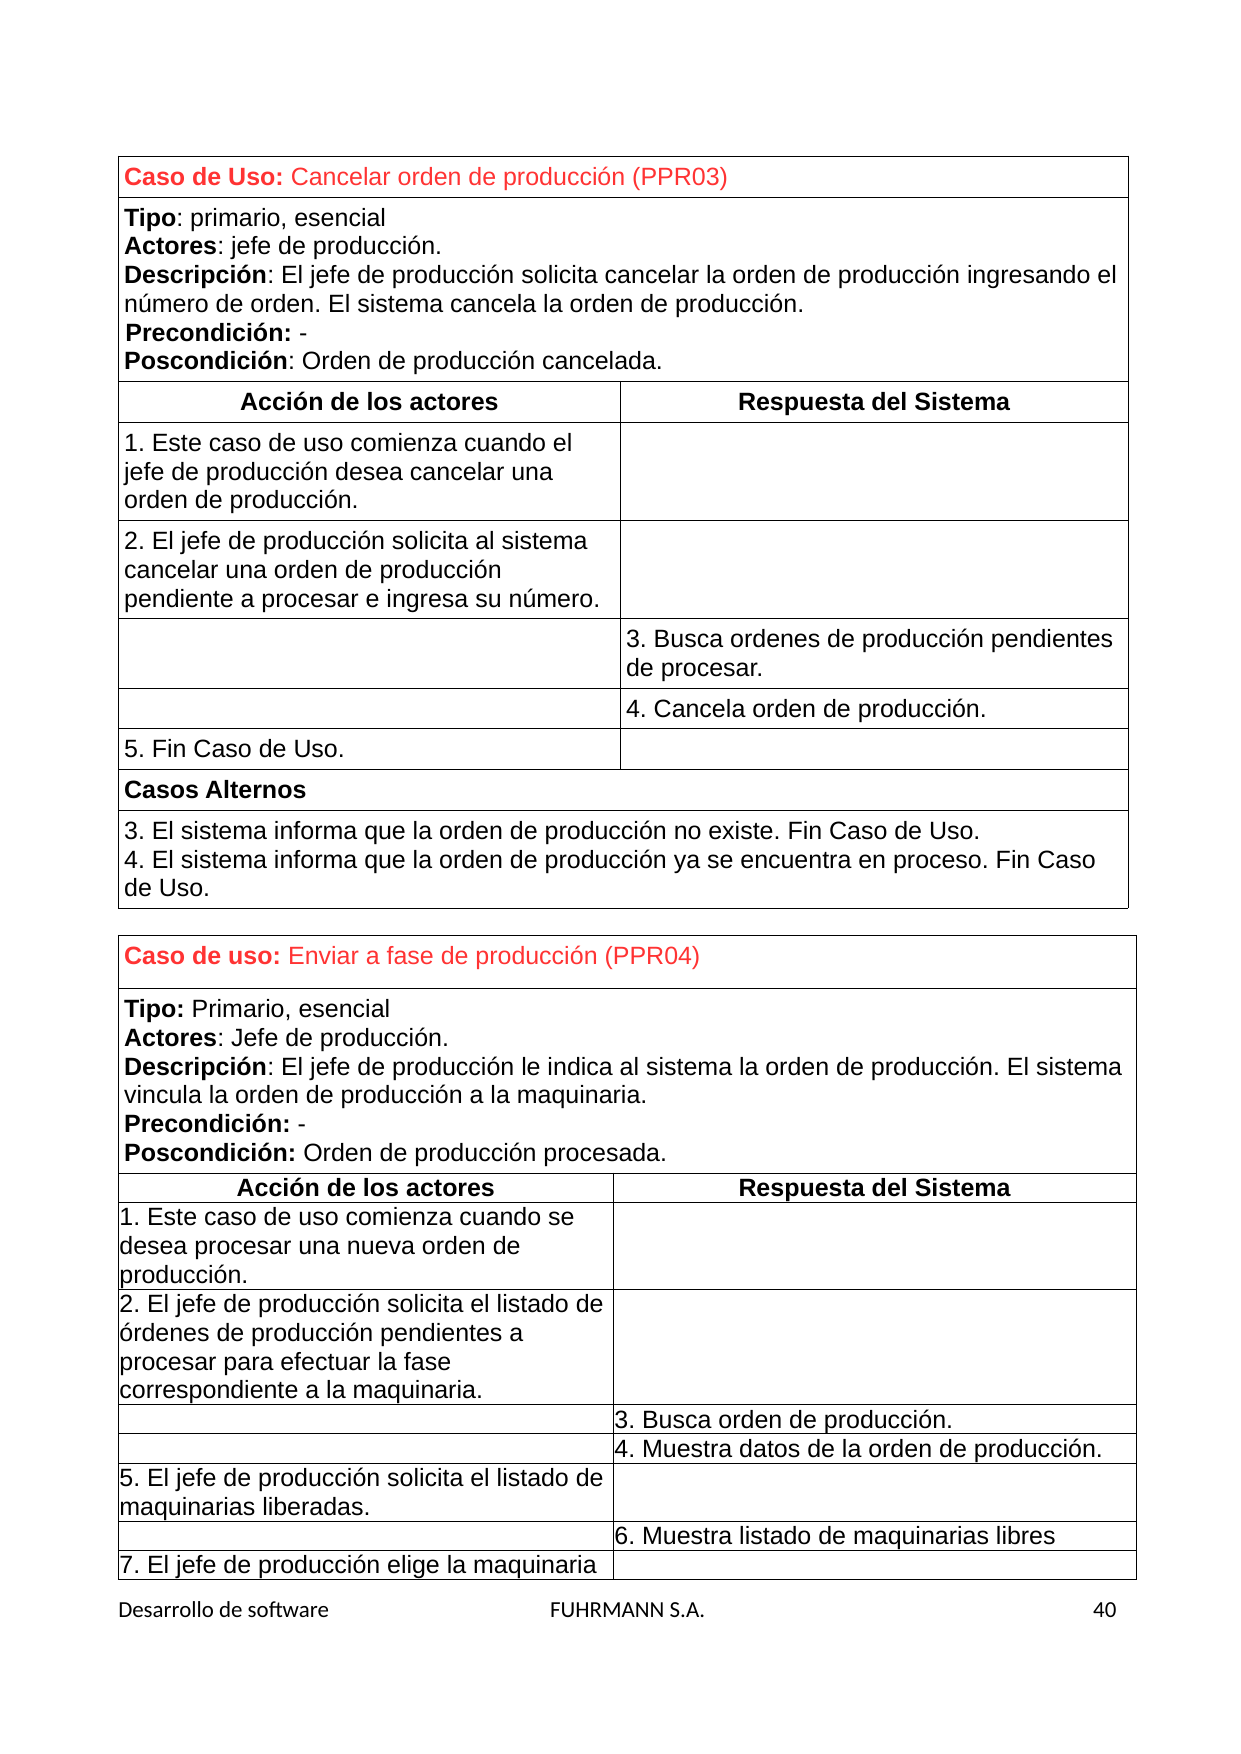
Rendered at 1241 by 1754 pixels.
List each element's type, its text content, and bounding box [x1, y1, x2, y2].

table_cell Tipo: Primario, esencial Actores: Jefe de producción. Descripción: El jefe de producción le indica al sistema la orden de producción. El sistema vincula la orden de producción a la maquinaria. Precondición: - Poscondición: Orden de producción procesada. [119, 989, 1136, 1172]
table_header Caso de uso: Enviar a fase de producción (PPR04) [119, 936, 1136, 988]
table_cell 3. El sistema informa que la orden de producción no existe. Fin Caso de Uso. 4. El sistema informa que la orden de producción ya se encuentra en proceso. Fin Caso de Uso. [119, 811, 1128, 908]
table_cell Acción de los actores [119, 1174, 613, 1202]
table_cell [119, 619, 620, 687]
table_cell Respuesta del Sistema [614, 1174, 1136, 1202]
table_cell 1. Este caso de uso comienza cuando se desea procesar una nueva orden de producción. [119, 1203, 613, 1288]
table_cell 7. El jefe de producción elige la maquinaria [119, 1551, 613, 1579]
table_cell 3. Busca ordenes de producción pendientes de procesar. [621, 619, 1128, 687]
table_cell [614, 1203, 1136, 1288]
table_header Caso de Uso: Cancelar orden de producción (PPR03) [119, 157, 1128, 196]
table_cell Tipo: primario, esencial Actores: jefe de producción. Descripción: El jefe de producción solicita cancelar la orden de producción ingresando el número de orden. El sistema cancela la orden de producción. Precondición: - Poscondición: Orden de producción cancelada. [119, 198, 1128, 381]
table_cell Respuesta del Sistema [621, 382, 1128, 422]
table_cell 2. El jefe de producción solicita el listado de órdenes de producción pendientes a procesar para efectuar la fase correspondiente a la maquinaria. [119, 1290, 613, 1404]
table_cell 3. Busca orden de producción. [614, 1405, 1136, 1433]
table_cell 5. El jefe de producción solicita el listado de maquinarias liberadas. [119, 1464, 613, 1521]
table_cell [621, 729, 1128, 769]
table_cell [119, 1434, 613, 1463]
table_cell 1. Este caso de uso comienza cuando el jefe de producción desea cancelar una orden de producción. [119, 423, 620, 520]
table_cell Casos Alternos [119, 770, 1128, 810]
table_cell 5. Fin Caso de Uso. [119, 729, 620, 769]
table_cell [119, 1522, 613, 1550]
table_cell 2. El jefe de producción solicita al sistema cancelar una orden de producción pendiente a procesar e ingresa su número. [119, 521, 620, 618]
table_cell [621, 521, 1128, 618]
table_cell 4. Muestra datos de la orden de producción. [614, 1434, 1136, 1463]
table_cell [614, 1290, 1136, 1404]
table_cell [119, 689, 620, 728]
table_cell [614, 1464, 1136, 1521]
table_cell 6. Muestra listado de maquinarias libres [614, 1522, 1136, 1550]
table_cell 4. Cancela orden de producción. [621, 689, 1128, 728]
table_cell [621, 423, 1128, 520]
table_cell [614, 1551, 1136, 1579]
table_cell Acción de los actores [119, 382, 620, 422]
table_cell [119, 1405, 613, 1433]
